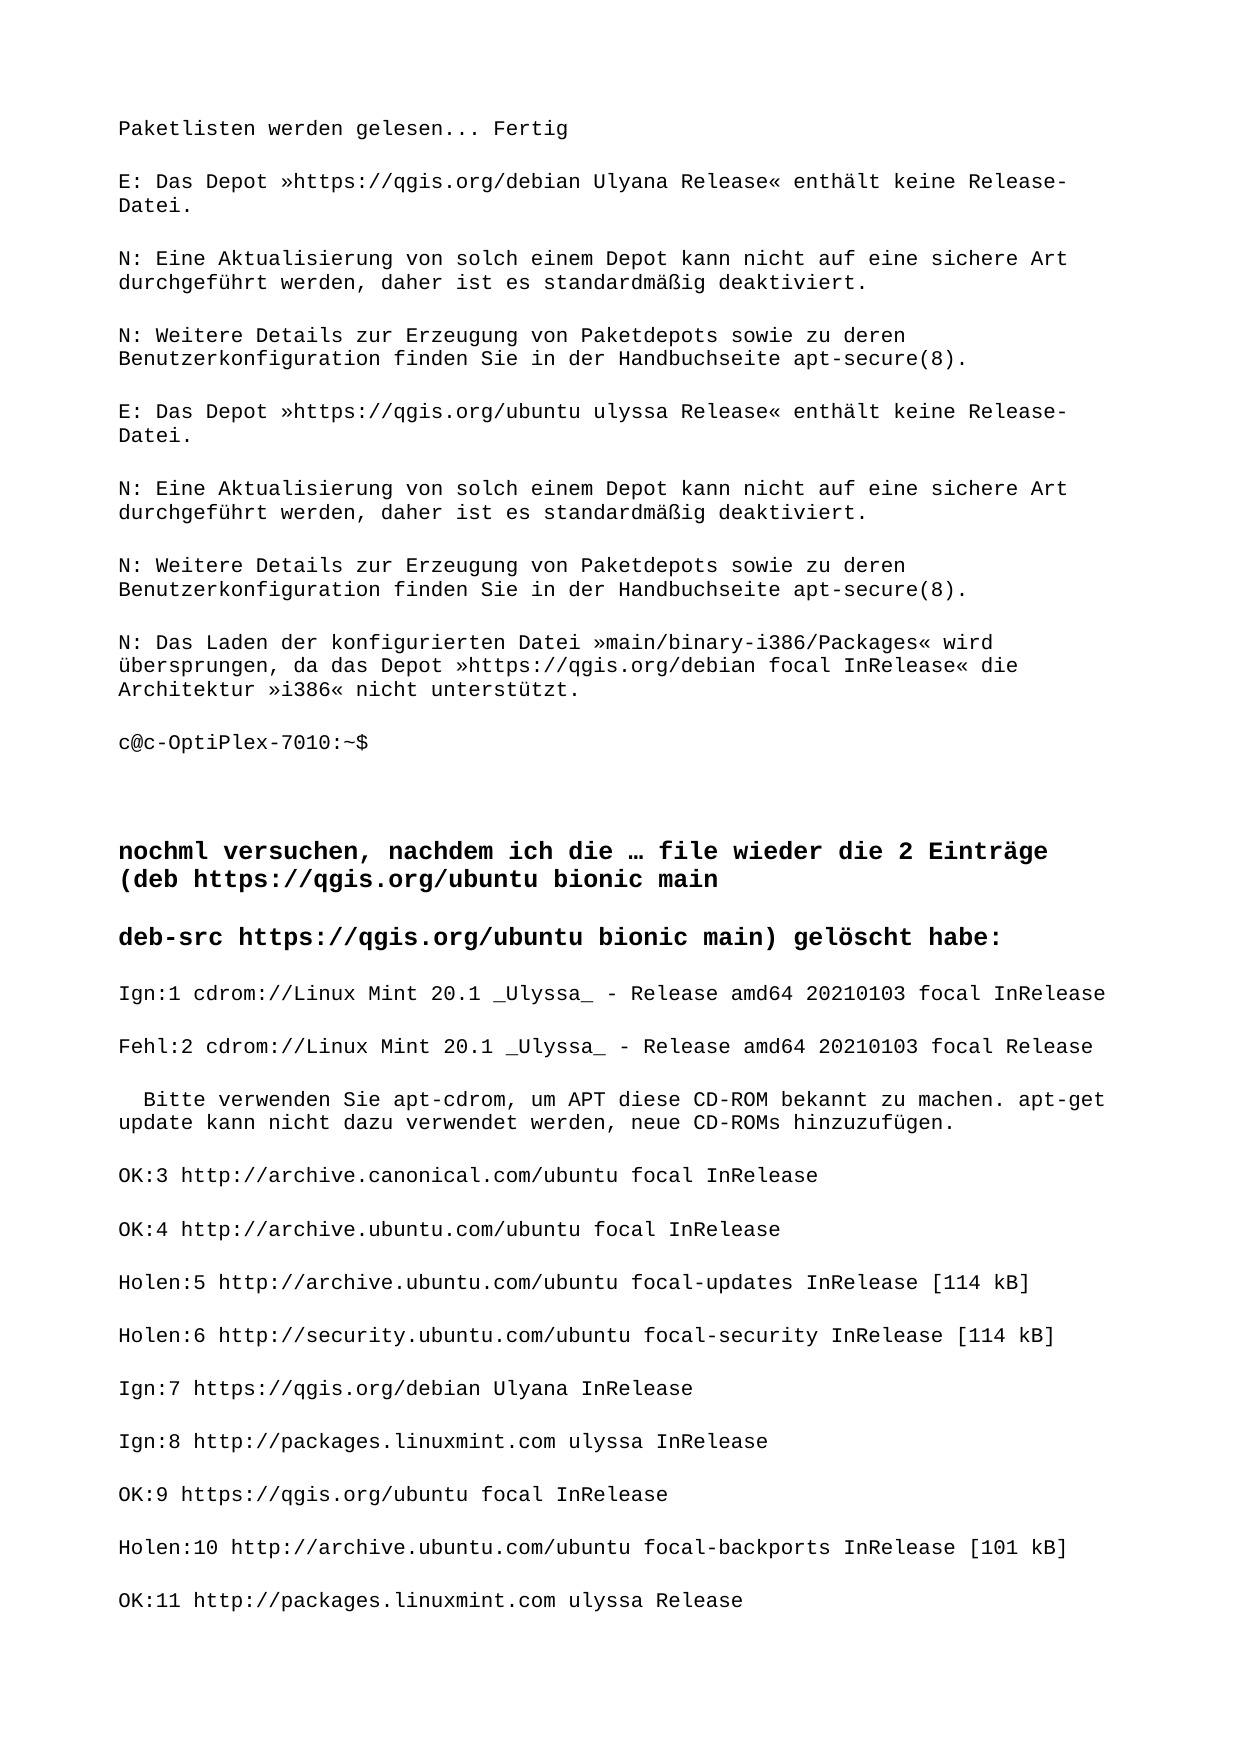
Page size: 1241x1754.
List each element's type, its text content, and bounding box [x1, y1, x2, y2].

text Paketlisten werden gelesen... Fertig [118, 118, 1122, 142]
text N: Eine Aktualisierung von solch einem Depot kann nicht auf eine sichere Art durchgeführt werden, daher ist es standardmäßig deaktiviert. [118, 478, 1122, 526]
text Fehl:2 cdrom://Linux Mint 20.1 _Ulyssa_ - Release amd64 20210103 focal Release [118, 1036, 1122, 1059]
text OK:11 http://packages.linuxmint.com ulyssa Release [118, 1591, 1122, 1614]
text OK:4 http://archive.ubuntu.com/ubuntu focal InRelease [118, 1219, 1122, 1242]
text N: Das Laden der konfigurierten Datei »main/binary-i386/Packages« wird übersprungen, da das Depot »https://qgis.org/debian focal InRelease« die Architektur »i386« nicht unterstützt. [118, 632, 1122, 703]
text deb-src https://qgis.org/ubuntu bionic main) gelöscht habe: [118, 925, 1122, 953]
text E: Das Depot »https://qgis.org/ubuntu ulyssa Release« enthält keine Release-Datei. [118, 402, 1122, 449]
text nochml versuchen, nachdem ich die … file wieder die 2 Einträge (deb https://qgis.org/ubuntu bionic main [118, 838, 1122, 895]
text Holen:6 http://security.ubuntu.com/ubuntu focal-security InRelease [114 kB] [118, 1325, 1122, 1348]
text N: Weitere Details zur Erzeugung von Paketdepots sowie zu deren Benutzerkonfiguration finden Sie in der Handbuchseite apt-secure(8). [118, 325, 1122, 372]
text N: Weitere Details zur Erzeugung von Paketdepots sowie zu deren Benutzerkonfiguration finden Sie in der Handbuchseite apt-secure(8). [118, 555, 1122, 602]
text N: Eine Aktualisierung von solch einem Depot kann nicht auf eine sichere Art durchgeführt werden, daher ist es standardmäßig deaktiviert. [118, 248, 1122, 295]
text Ign:7 https://qgis.org/debian Ulyana InRelease [118, 1378, 1122, 1402]
text Holen:5 http://archive.ubuntu.com/ubuntu focal-updates InRelease [114 kB] [118, 1272, 1122, 1295]
text Bitte verwenden Sie apt-cdrom, um APT diese CD-ROM bekannt zu machen. apt-get update kann nicht dazu verwendet werden, neue CD-ROMs hinzuzufügen. [118, 1089, 1122, 1136]
text OK:9 https://qgis.org/ubuntu focal InRelease [118, 1484, 1122, 1508]
text OK:3 http://archive.canonical.com/ubuntu focal InRelease [118, 1166, 1122, 1189]
text Holen:10 http://archive.ubuntu.com/ubuntu focal-backports InRelease [101 kB] [118, 1537, 1122, 1561]
text Ign:8 http://packages.linuxmint.com ulyssa InRelease [118, 1431, 1122, 1455]
text E: Das Depot »https://qgis.org/debian Ulyana Release« enthält keine Release-Datei. [118, 171, 1122, 218]
text Ign:1 cdrom://Linux Mint 20.1 _Ulyssa_ - Release amd64 20210103 focal InRelease [118, 982, 1122, 1006]
text c@c-OptiPlex-7010:~$ [118, 732, 1122, 756]
